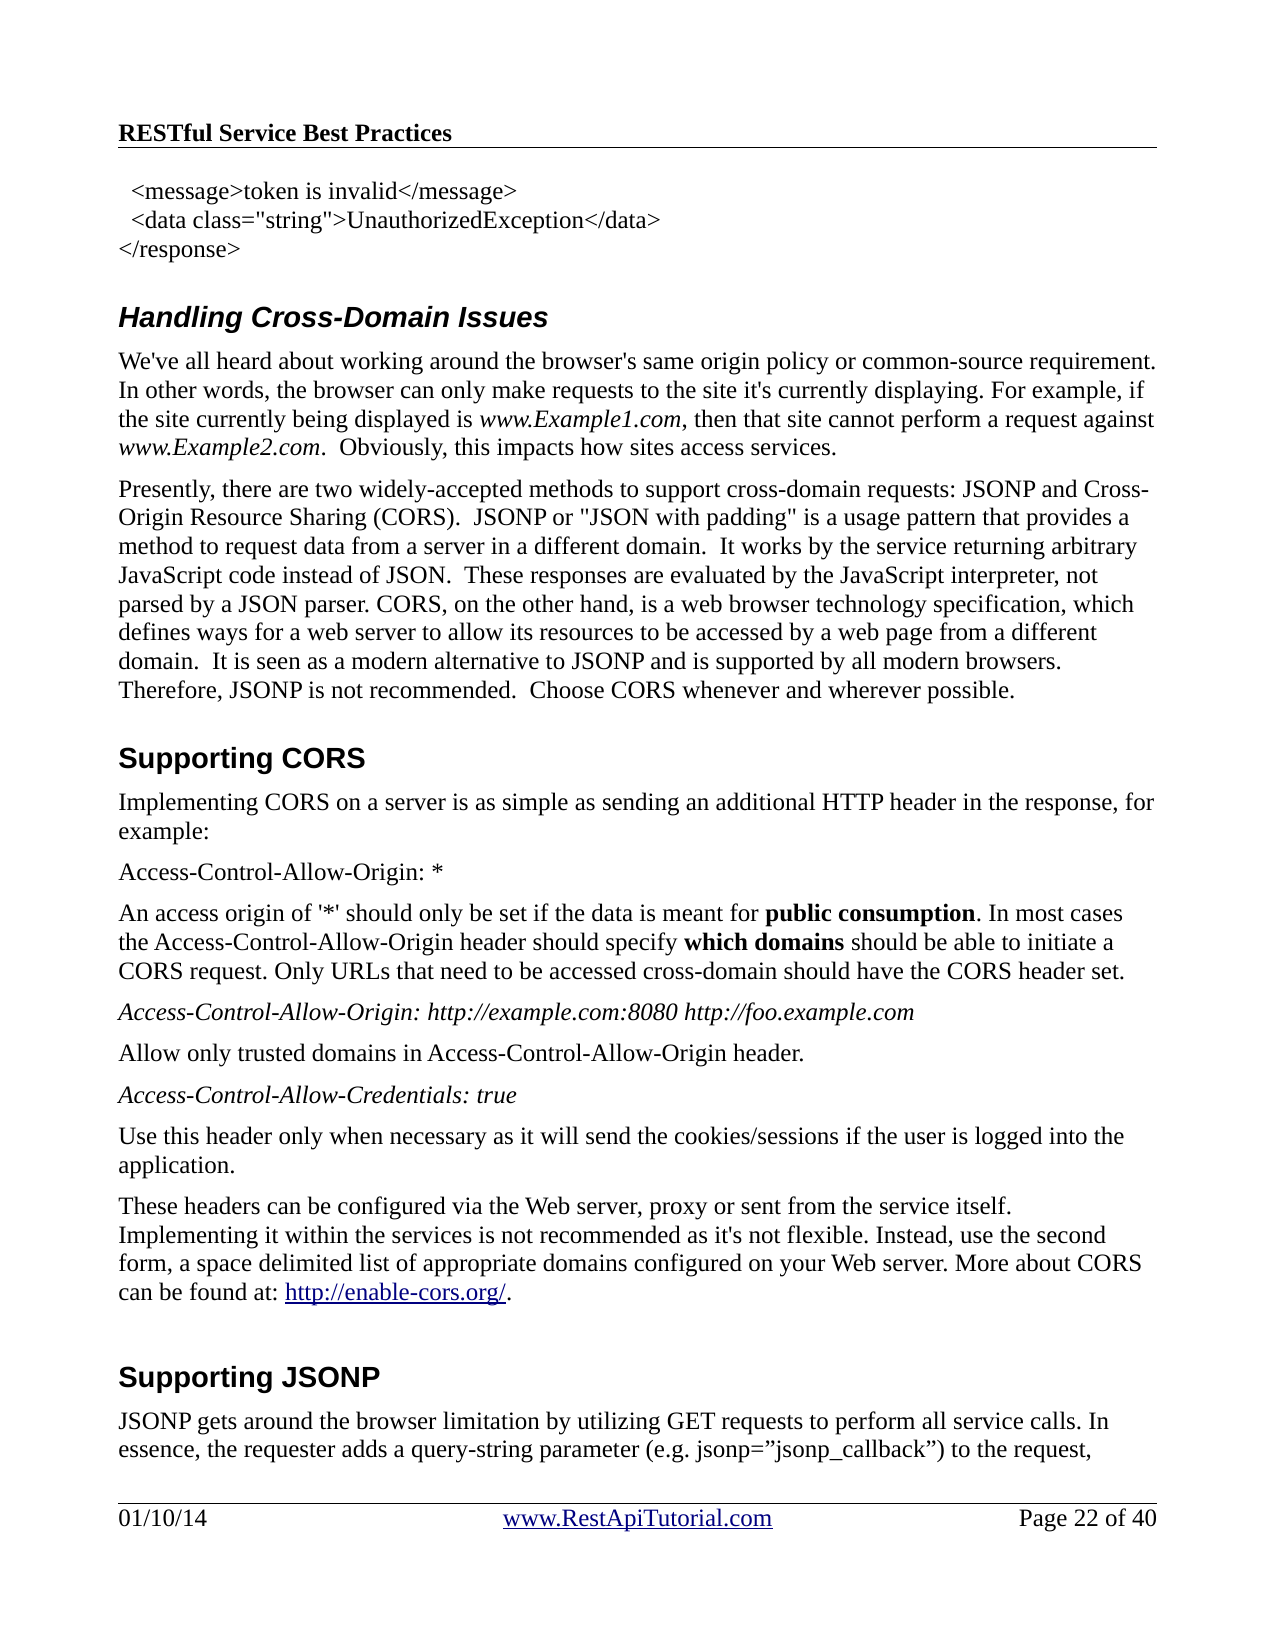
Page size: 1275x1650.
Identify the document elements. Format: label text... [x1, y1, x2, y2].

text An access origin of '*' should only be set if the data is meant for public consumption. In most cases the Access-Control-Allow-Origin header should specify which domains should be able to initiate a CORS request. Only URLs that need to be accessed cross-domain should have the CORS header set. [118, 898, 1157, 985]
text Use this header only when necessary as it will send the cookies/sessions if the user is logged into the application. [118, 1121, 1157, 1178]
subtitle Supporting CORS [118, 741, 1157, 775]
text JSONP gets around the browser limitation by utilizing GET requests to perform all service calls. In essence, the requester adds a query-string parameter (e.g. jsonp=”jsonp_callback”) to the request, [118, 1406, 1157, 1463]
text </response> [118, 234, 1157, 263]
text Allow only trusted domains in Access-Control-Allow-Origin header. [118, 1038, 1157, 1067]
text Presently, there are two widely-accepted methods to support cross-domain requests: JSONP and Cross-Origin Resource Sharing (CORS). JSONP or "JSON with padding" is a usage pattern that provides a method to request data from a server in a different domain. It works by the service returning arbitrary JavaScript code instead of JSON. These responses are evaluated by the JavaScript interpreter, not parsed by a JSON parser. CORS, on the other hand, is a web browser technology specification, which defines ways for a web server to allow its resources to be accessed by a web page from a different domain. It is seen as a modern alternative to JSONP and is supported by all modern browsers. Therefore, JSONP is not recommended. Choose CORS whenever and wherever possible. [118, 474, 1157, 704]
text We've all heard about working around the browser's same origin policy or common-source requirement. In other words, the browser can only make requests to the site it's currently displaying. For example, if the site currently being displayed is www.Example1.com, then that site cannot perform a request against www.Example2.com. Obviously, this impacts how sites access services. [118, 346, 1157, 461]
subtitle Handling Cross-Domain Issues [118, 300, 1157, 334]
text Access-Control-Allow-Origin: * [118, 857, 1157, 886]
text <data class="string">UnauthorizedException</data> [118, 205, 1157, 234]
text Access-Control-Allow-Credentials: true [118, 1080, 1157, 1108]
text These headers can be configured via the Web server, proxy or sent from the service itself. Implementing it within the services is not recommended as it's not flexible. Instead, use the second form, a space delimited list of appropriate domains configured on your Web server. More about CORS can be found at: http://enable-cors.org/. [118, 1191, 1157, 1306]
subtitle Supporting JSONP [118, 1360, 1157, 1393]
text Implementing CORS on a server is as simple as sending an additional HTTP header in the response, for example: [118, 787, 1157, 845]
text <message>token is invalid</message> [118, 176, 1157, 205]
text Access-Control-Allow-Origin: http://example.com:8080 http://foo.example.com [118, 997, 1157, 1026]
